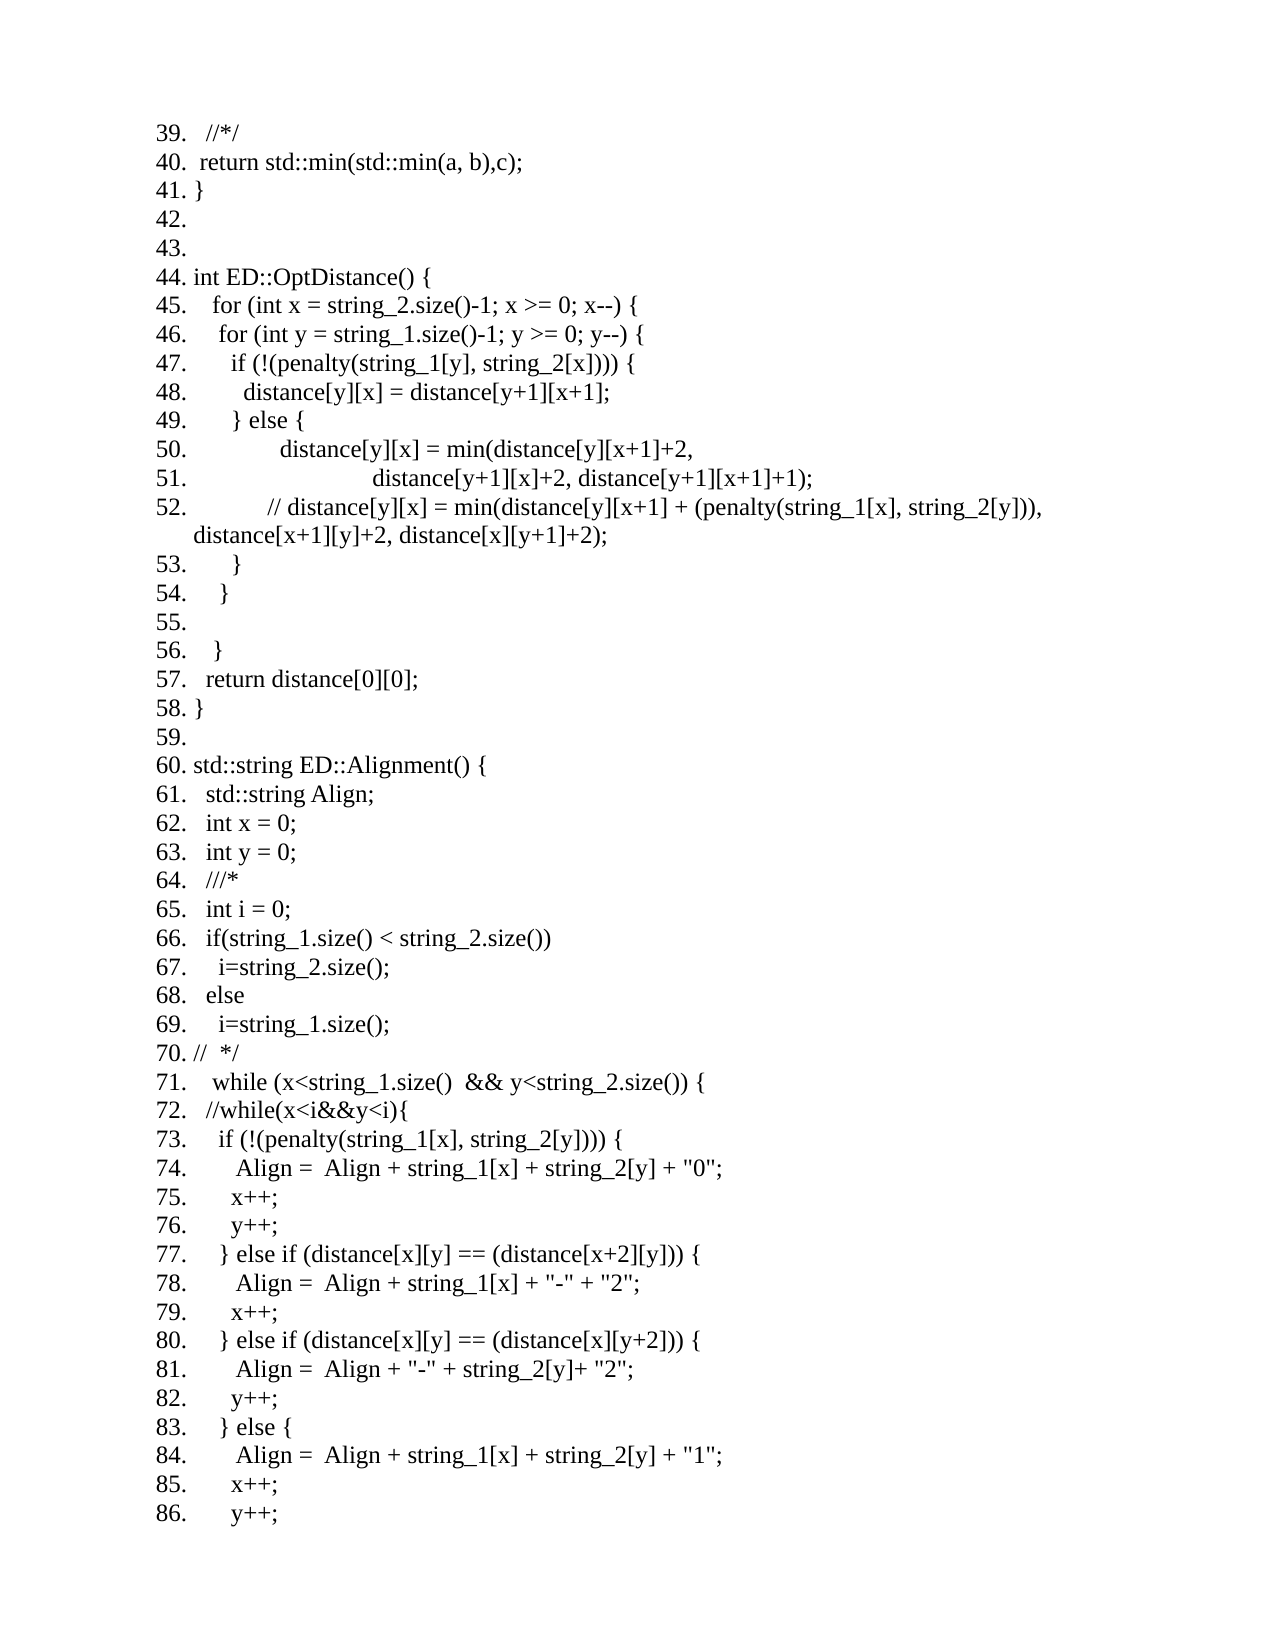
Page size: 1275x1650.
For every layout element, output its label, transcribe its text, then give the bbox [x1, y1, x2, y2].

list Align = Align + string_1[x] + string_2[y] + "1"; [156, 1441, 1157, 1469]
list return std::min(std::min(a, b),c); [156, 147, 1157, 176]
list y++; [156, 1211, 1157, 1239]
list //while(x<i&&y<i){ [156, 1096, 1157, 1124]
list } [156, 636, 1157, 664]
list int x = 0; [156, 808, 1157, 837]
list } else if (distance[x][y] == (distance[x][y+2])) { [156, 1326, 1157, 1354]
list std::string ED::Alignment() { [156, 751, 1157, 779]
list } [156, 549, 1157, 578]
list if(string_1.size() < string_2.size()) [156, 923, 1157, 952]
list while (x<string_1.size() && y<string_2.size()) { [156, 1067, 1157, 1096]
list } [156, 176, 1157, 204]
list if (!(penalty(string_1[x], string_2[y]))) { [156, 1124, 1157, 1153]
list return distance[0][0]; [156, 664, 1157, 693]
list i=string_2.size(); [156, 952, 1157, 981]
list // distance[y][x] = min(distance[y][x+1] + (penalty(string_1[x], string_2[y])), distance[x+1][y]+2, distance[x][y+1]+2); [156, 492, 1157, 549]
list for (int x = string_2.size()-1; x >= 0; x--) { [156, 291, 1157, 319]
list x++; [156, 1469, 1157, 1498]
list y++; [156, 1383, 1157, 1412]
list //*/ [156, 118, 1157, 147]
list distance[y][x] = min(distance[y][x+1]+2, [156, 434, 1157, 463]
list } [156, 693, 1157, 722]
list x++; [156, 1297, 1157, 1326]
list Align = Align + string_1[x] + "-" + "2"; [156, 1268, 1157, 1297]
list Align = Align + "-" + string_2[y]+ "2"; [156, 1354, 1157, 1383]
list distance[y+1][x]+2, distance[y+1][x+1]+1); [156, 463, 1157, 492]
list y++; [156, 1498, 1157, 1527]
list int i = 0; [156, 894, 1157, 923]
list } else { [156, 406, 1157, 434]
list x++; [156, 1182, 1157, 1211]
list distance[y][x] = distance[y+1][x+1]; [156, 377, 1157, 406]
list int ED::OptDistance() { [156, 262, 1157, 291]
list for (int y = string_1.size()-1; y >= 0; y--) { [156, 319, 1157, 348]
list i=string_1.size(); [156, 1009, 1157, 1038]
list int y = 0; [156, 837, 1157, 866]
list } else if (distance[x][y] == (distance[x+2][y])) { [156, 1239, 1157, 1268]
list else [156, 981, 1157, 1009]
list // */ [156, 1038, 1157, 1067]
list } [156, 578, 1157, 607]
list std::string Align; [156, 779, 1157, 808]
list } else { [156, 1412, 1157, 1441]
list Align = Align + string_1[x] + string_2[y] + "0"; [156, 1153, 1157, 1182]
list if (!(penalty(string_1[y], string_2[x]))) { [156, 348, 1157, 377]
list ///* [156, 866, 1157, 894]
